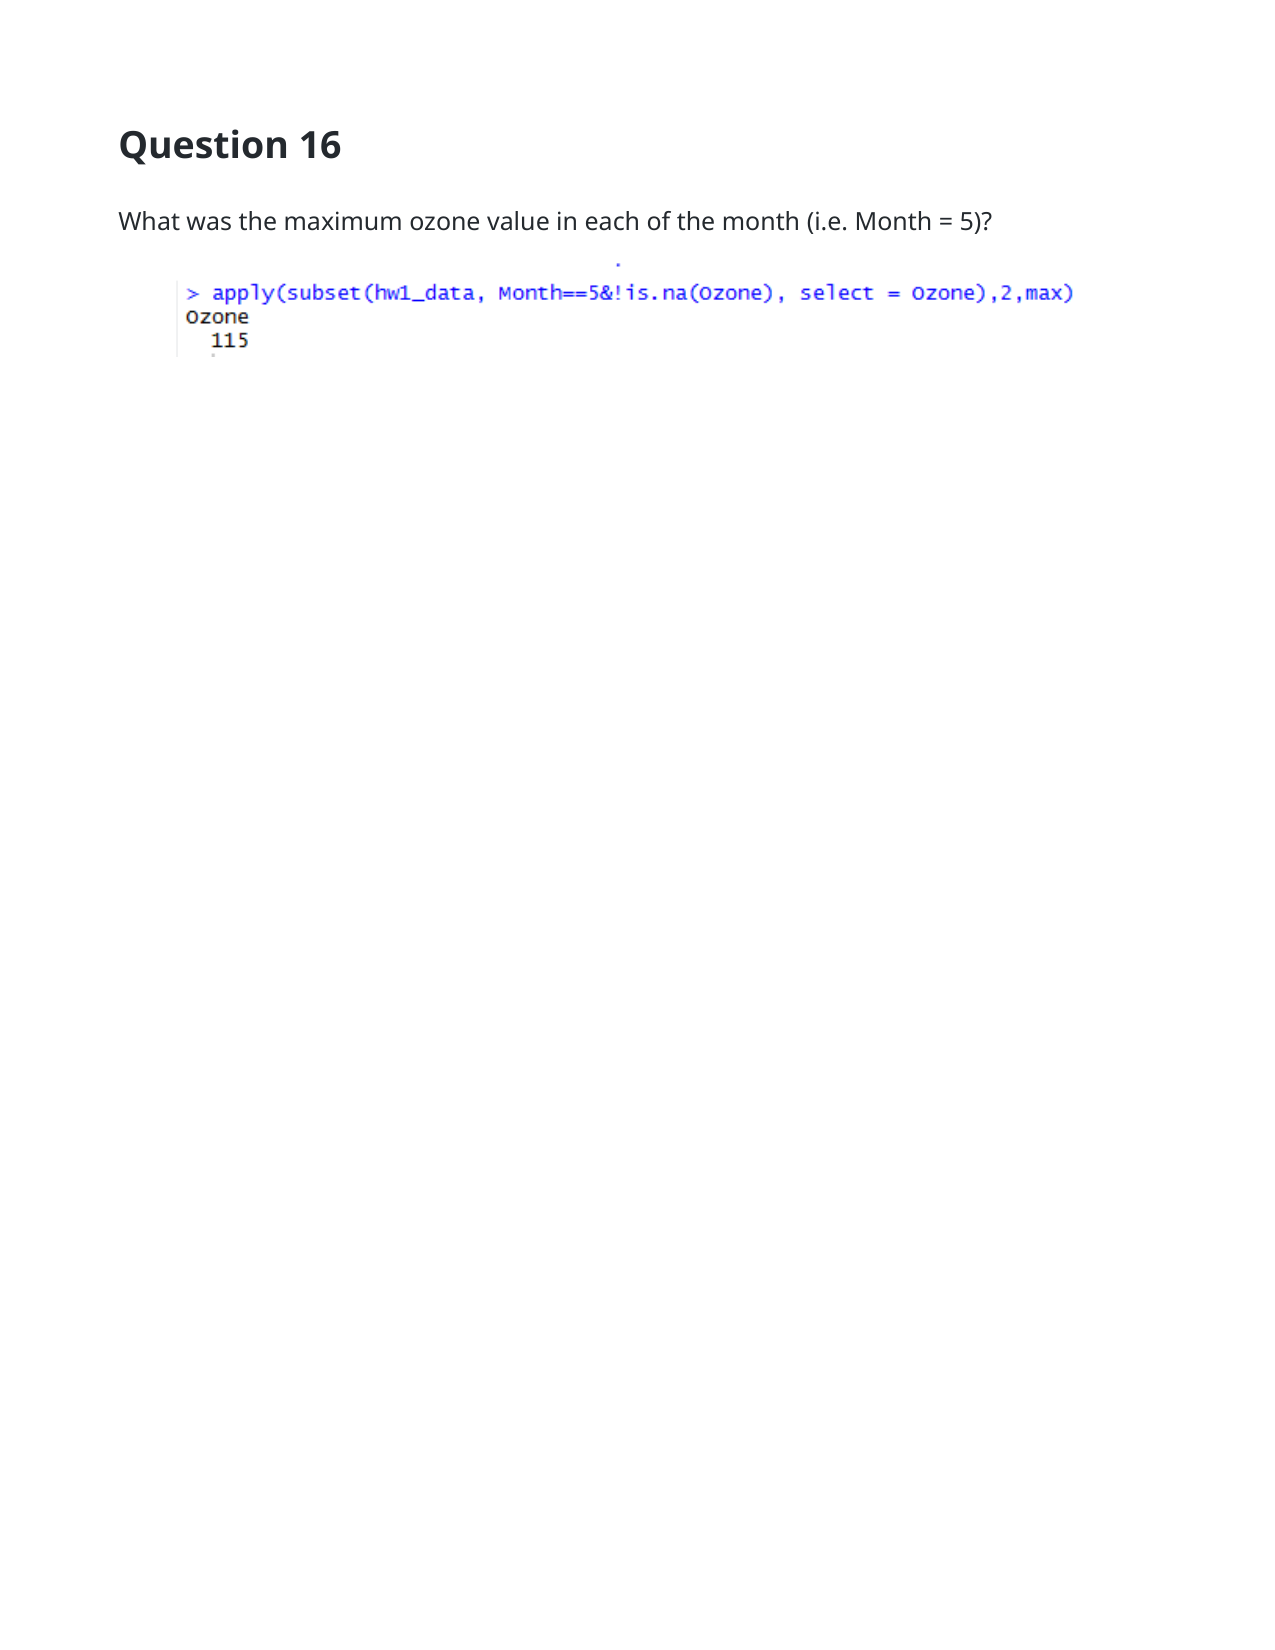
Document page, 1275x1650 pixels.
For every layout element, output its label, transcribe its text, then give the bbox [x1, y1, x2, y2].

picture [176, 262, 1099, 357]
text What was the maximum ozone value in each of the month (i.e. Month = 5)? [118, 203, 1157, 238]
subtitle Question 16 [118, 118, 1157, 177]
